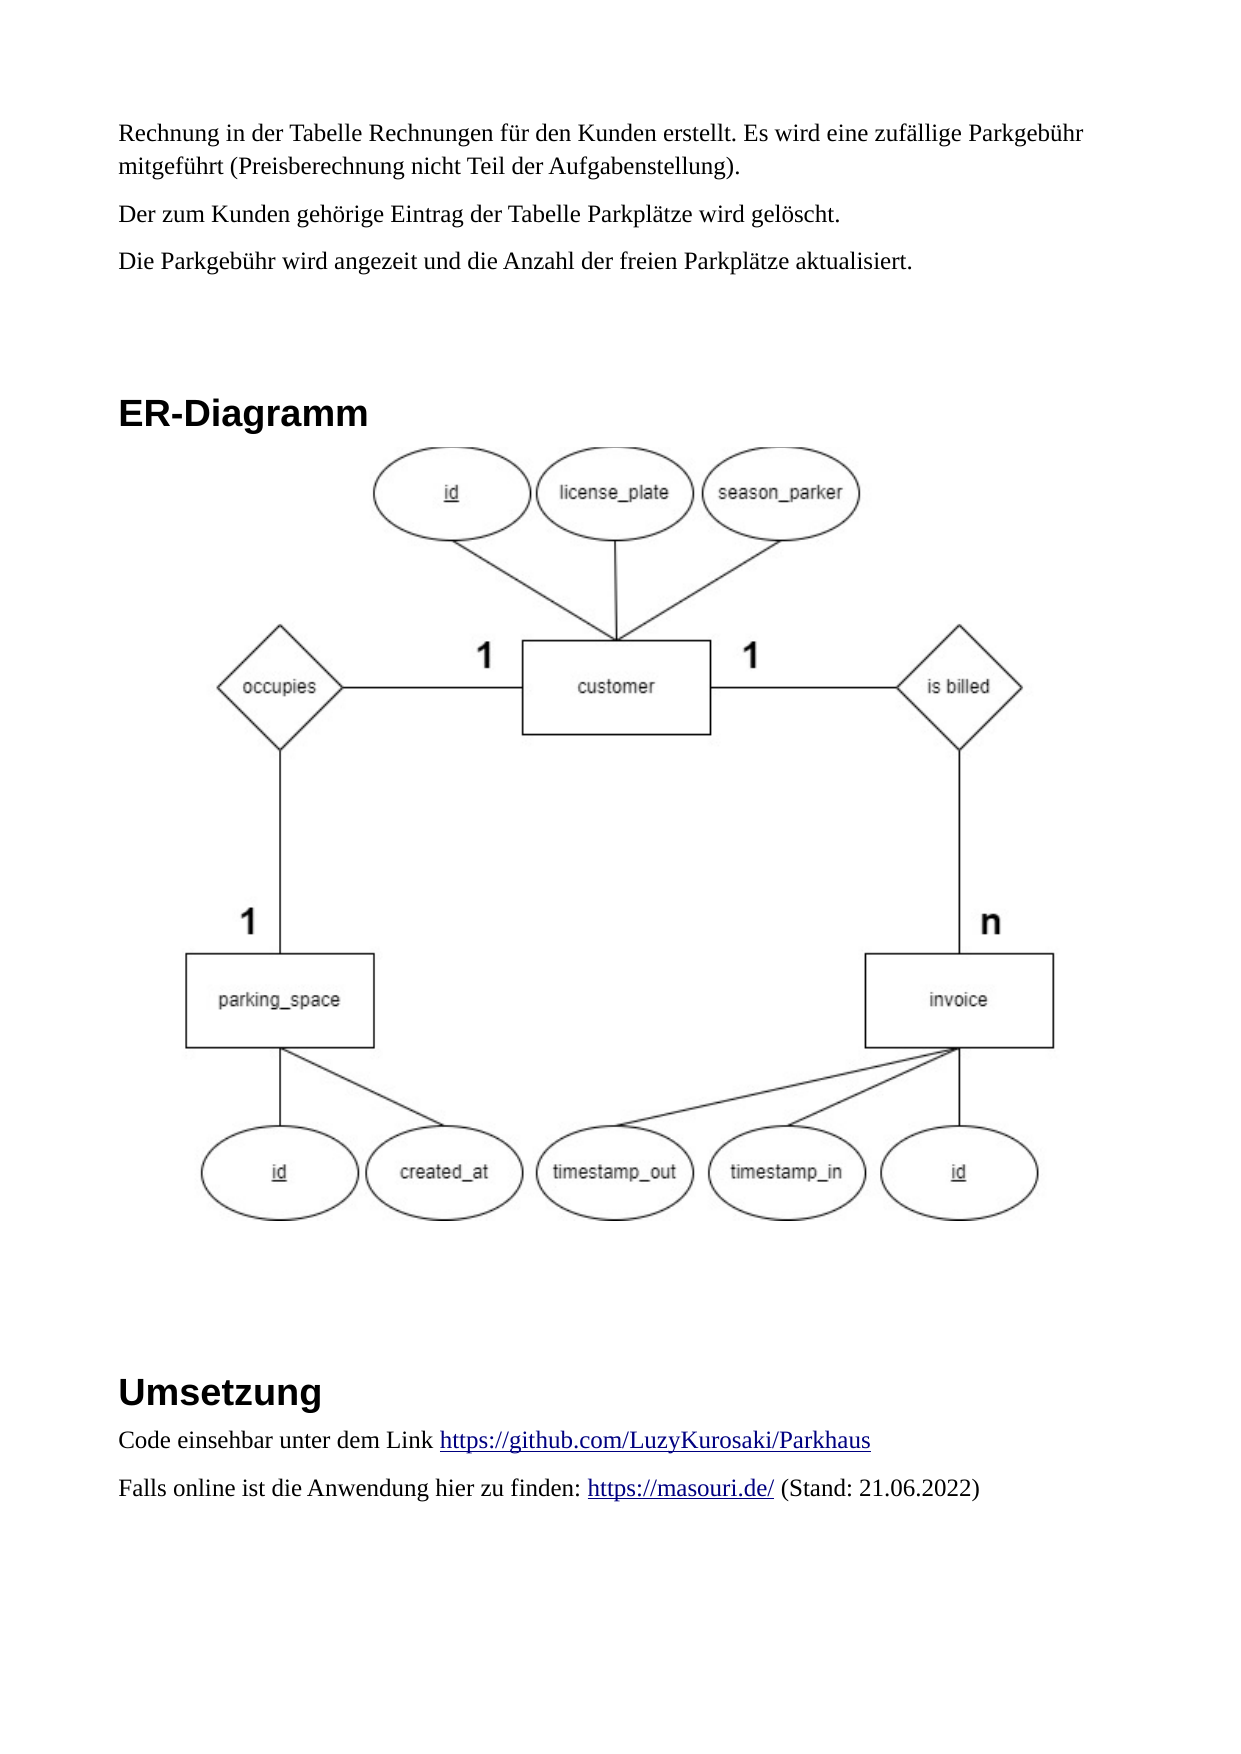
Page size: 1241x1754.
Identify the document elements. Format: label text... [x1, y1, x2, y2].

text Falls online ist die Anwendung hier zu finden: https://masouri.de/ (Stand: 21.06.2022) [118, 1473, 1122, 1502]
text Rechnung in der Tabelle Rechnungen für den Kunden erstellt. Es wird eine zufällige Parkgebühr mitgeführt (Preisberechnung nicht Teil der Aufgabenstellung). [118, 118, 1122, 180]
subtitle Umsetzung [118, 1369, 1122, 1413]
text Code einsehbar unter dem Link https://github.com/LuzyKurosaki/Parkhaus [118, 1426, 1122, 1454]
picture [171, 447, 1070, 1221]
text Die Parkgebühr wird angezeit und die Anzahl der freien Parkplätze aktualisiert. [118, 246, 1122, 275]
subtitle ER-Diagramm [118, 391, 1122, 434]
text Der zum Kunden gehörige Eintrag der Tabelle Parkplätze wird gelöscht. [118, 199, 1122, 227]
